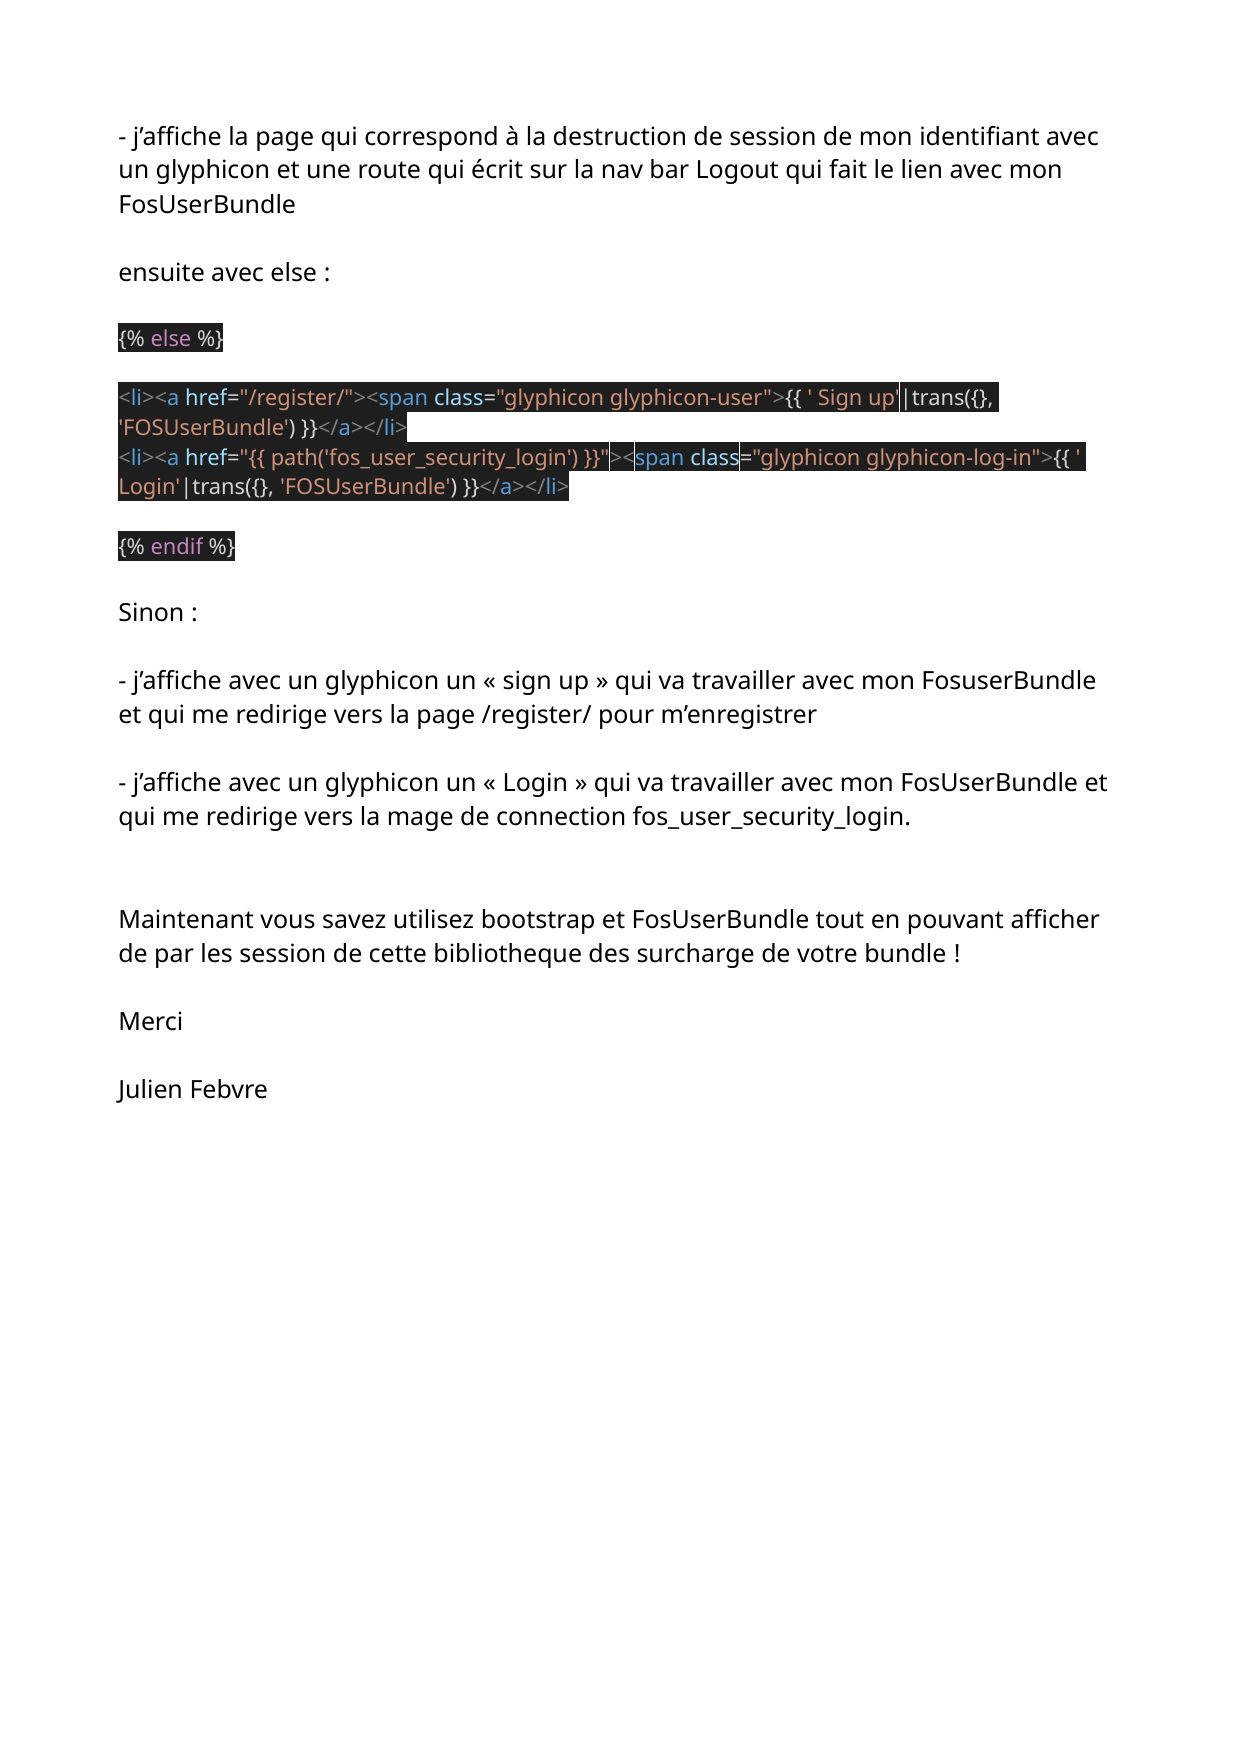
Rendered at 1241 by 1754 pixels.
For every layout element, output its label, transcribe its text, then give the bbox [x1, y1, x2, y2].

text Julien Febvre [118, 1072, 1122, 1106]
text - j’affiche avec un glyphicon un « Login » qui va travailler avec mon FosUserBundle et qui me redirige vers la mage de connection fos_user_security_login. [118, 765, 1122, 833]
text ensuite avec else : [118, 254, 1122, 288]
text {% else %} [118, 322, 1122, 352]
text <li><a href="{{ path('fos_user_security_login') }}"><span class="glyphicon glyphicon-log-in">{{ ' Login'|trans({}, 'FOSUserBundle') }}</a></li> [118, 442, 1122, 501]
text <li><a href="/register/"><span class="glyphicon glyphicon-user">{{ ' Sign up'|trans({}, 'FOSUserBundle') }}</a></li> [118, 382, 1122, 442]
text - j’affiche avec un glyphicon un « sign up » qui va travailler avec mon FosuserBundle et qui me redirige vers la page /register/ pour m’enregistrer [118, 663, 1122, 731]
text Maintenant vous savez utilisez bootstrap et FosUserBundle tout en pouvant afficher de par les session de cette bibliotheque des surcharge de votre bundle ! [118, 901, 1122, 969]
text - j’affiche la page qui correspond à la destruction de session de mon identifiant avec un glyphicon et une route qui écrit sur la nav bar Logout qui fait le lien avec mon FosUserBundle [118, 118, 1122, 220]
text {% endif %} [118, 531, 1122, 561]
text Merci [118, 1003, 1122, 1037]
text Sinon : [118, 595, 1122, 629]
